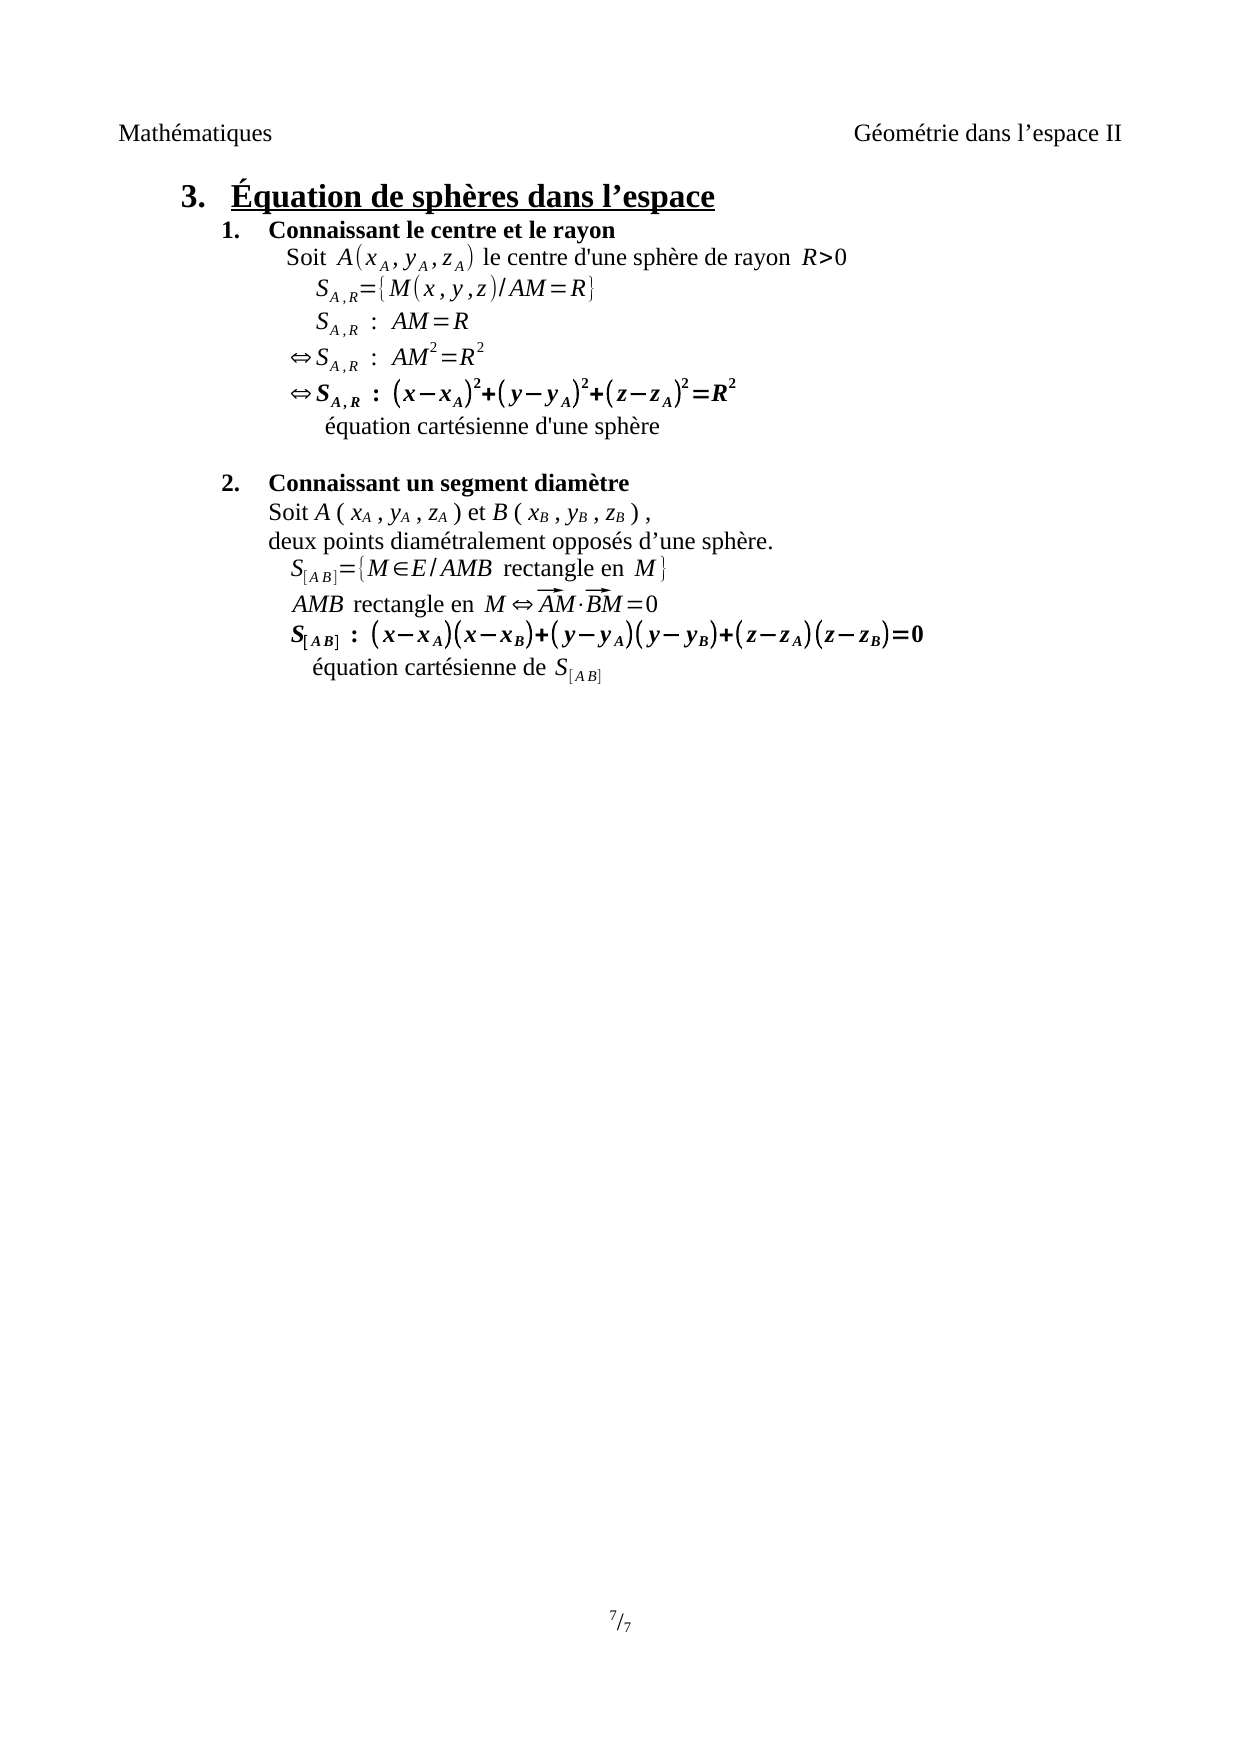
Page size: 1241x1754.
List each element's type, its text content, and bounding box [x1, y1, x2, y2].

list Connaissant un segment diamètre [231, 468, 1122, 497]
list Connaissant le centre et le rayon [231, 215, 1122, 243]
list Soit A ( xA , yA , zA ) et B ( xB , yB , zB ) , [231, 497, 1122, 526]
list deux points diamétralement opposés d’une sphère. [231, 526, 1122, 555]
list Équation de sphères dans l’espace [193, 176, 1122, 215]
